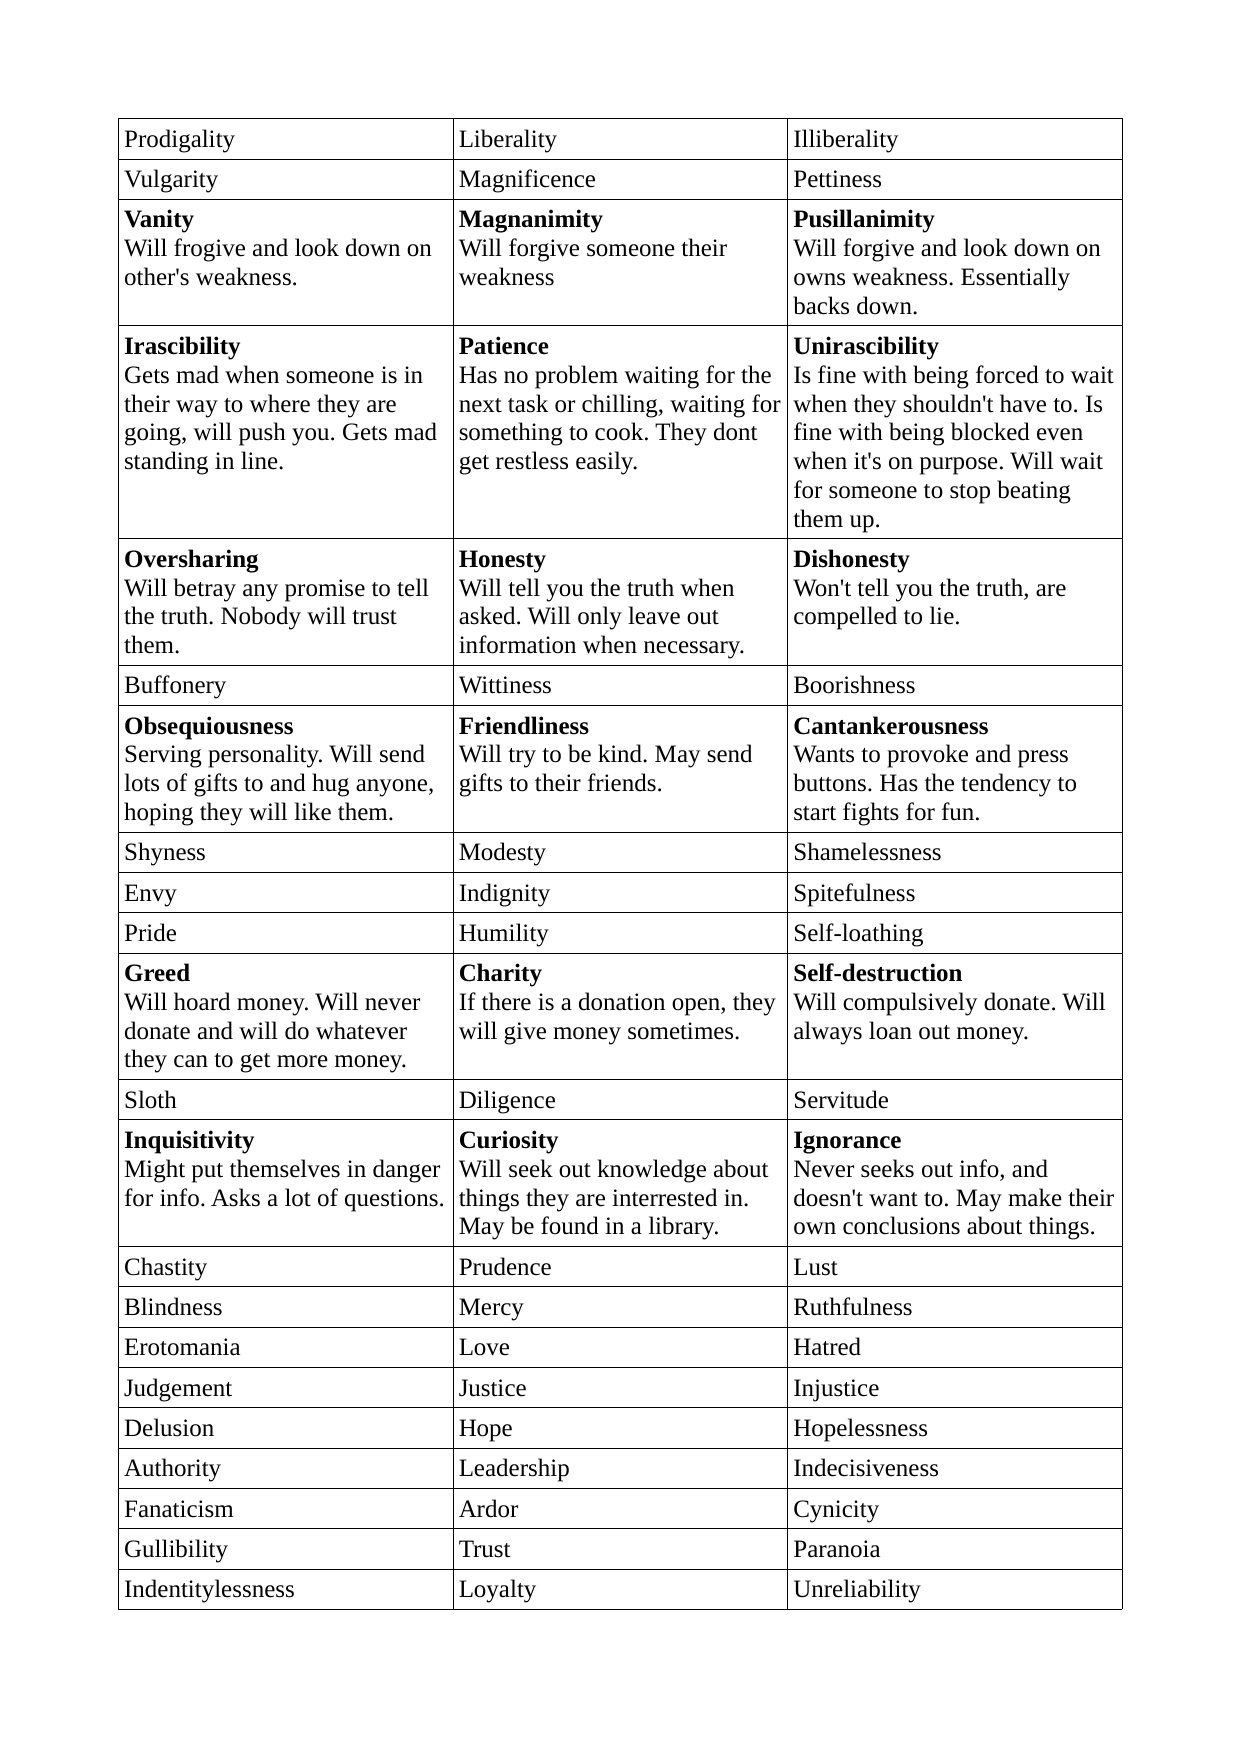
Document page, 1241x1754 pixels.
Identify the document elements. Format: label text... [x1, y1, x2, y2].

table_cell Indignity [454, 873, 787, 912]
table_cell Ardor [454, 1489, 787, 1528]
table_cell Humility [454, 913, 787, 952]
table_cell Hatred [788, 1328, 1122, 1367]
table_cell Mercy [454, 1287, 787, 1327]
table_cell Obsequiousness Serving personality. Will send lots of gifts to and hug anyone, hoping they will like them. [119, 706, 453, 832]
table_cell Blindness [119, 1287, 453, 1327]
table_cell Magnanimity Will forgive someone their weakness [454, 200, 787, 325]
table_cell Love [454, 1328, 787, 1367]
table_cell Unirascibility Is fine with being forced to wait when they shouldn't have to. Is fine with being blocked even when it's on purpose. Will wait for someone to stop beating them up. [788, 326, 1122, 538]
table_cell Spitefulness [788, 873, 1122, 912]
table_cell Self-destruction Will compulsively donate. Will always loan out money. [788, 954, 1122, 1079]
table_cell Envy [119, 873, 453, 912]
table_cell Indecisiveness [788, 1449, 1122, 1488]
table_cell Oversharing Will betray any promise to tell the truth. Nobody will trust them. [119, 539, 453, 665]
table_cell Illiberality [788, 119, 1122, 158]
table_cell Boorishness [788, 666, 1122, 705]
table_cell Loyalty [454, 1570, 787, 1609]
table_cell Buffonery [119, 666, 453, 705]
table_cell Servitude [788, 1080, 1122, 1119]
table_cell Liberality [454, 119, 787, 158]
table_cell Magnificence [454, 160, 787, 199]
table_cell Honesty Will tell you the truth when asked. Will only leave out information when necessary. [454, 539, 787, 665]
table_cell Self-loathing [788, 913, 1122, 952]
table_cell Vulgarity [119, 160, 453, 199]
table_cell Prudence [454, 1247, 787, 1286]
table_cell Chastity [119, 1247, 453, 1286]
table_cell Cynicity [788, 1489, 1122, 1528]
table_cell Delusion [119, 1408, 453, 1447]
table_cell Trust [454, 1529, 787, 1568]
table_cell Ruthfulness [788, 1287, 1122, 1327]
table_cell Hopelessness [788, 1408, 1122, 1447]
table_cell Cantankerousness Wants to provoke and press buttons. Has the tendency to start fights for fun. [788, 706, 1122, 832]
table_cell Charity If there is a donation open, they will give money sometimes. [454, 954, 787, 1079]
table_cell Pettiness [788, 160, 1122, 199]
table_cell Shamelessness [788, 833, 1122, 872]
table_cell Pusillanimity Will forgive and look down on owns weakness. Essentially backs down. [788, 200, 1122, 325]
table_cell Irascibility Gets mad when someone is in their way to where they are going, will push you. Gets mad standing in line. [119, 326, 453, 538]
table_cell Modesty [454, 833, 787, 872]
table_cell Curiosity Will seek out knowledge about things they are interrested in. May be found in a library. [454, 1120, 787, 1246]
table_cell Vanity Will frogive and look down on other's weakness. [119, 200, 453, 325]
table_cell Indentitylessness [119, 1570, 453, 1609]
table_cell Hope [454, 1408, 787, 1447]
table_cell Erotomania [119, 1328, 453, 1367]
table_cell Friendliness Will try to be kind. May send gifts to their friends. [454, 706, 787, 832]
table_cell Prodigality [119, 119, 453, 158]
table_cell Paranoia [788, 1529, 1122, 1568]
table_cell Pride [119, 913, 453, 952]
table_cell Lust [788, 1247, 1122, 1286]
table_cell Fanaticism [119, 1489, 453, 1528]
table_cell Gullibility [119, 1529, 453, 1568]
table_cell Inquisitivity Might put themselves in danger for info. Asks a lot of questions. [119, 1120, 453, 1246]
table_cell Injustice [788, 1368, 1122, 1407]
table_cell Sloth [119, 1080, 453, 1119]
table_cell Diligence [454, 1080, 787, 1119]
table_cell Ignorance Never seeks out info, and doesn't want to. May make their own conclusions about things. [788, 1120, 1122, 1246]
table_cell Patience Has no problem waiting for the next task or chilling, waiting for something to cook. They dont get restless easily. [454, 326, 787, 538]
table_cell Greed Will hoard money. Will never donate and will do whatever they can to get more money. [119, 954, 453, 1079]
table_cell Unreliability [788, 1570, 1122, 1609]
table_cell Leadership [454, 1449, 787, 1488]
table_cell Authority [119, 1449, 453, 1488]
table_cell Wittiness [454, 666, 787, 705]
table_cell Justice [454, 1368, 787, 1407]
table_cell Dishonesty Won't tell you the truth, are compelled to lie. [788, 539, 1122, 665]
table_cell Judgement [119, 1368, 453, 1407]
table_cell Shyness [119, 833, 453, 872]
